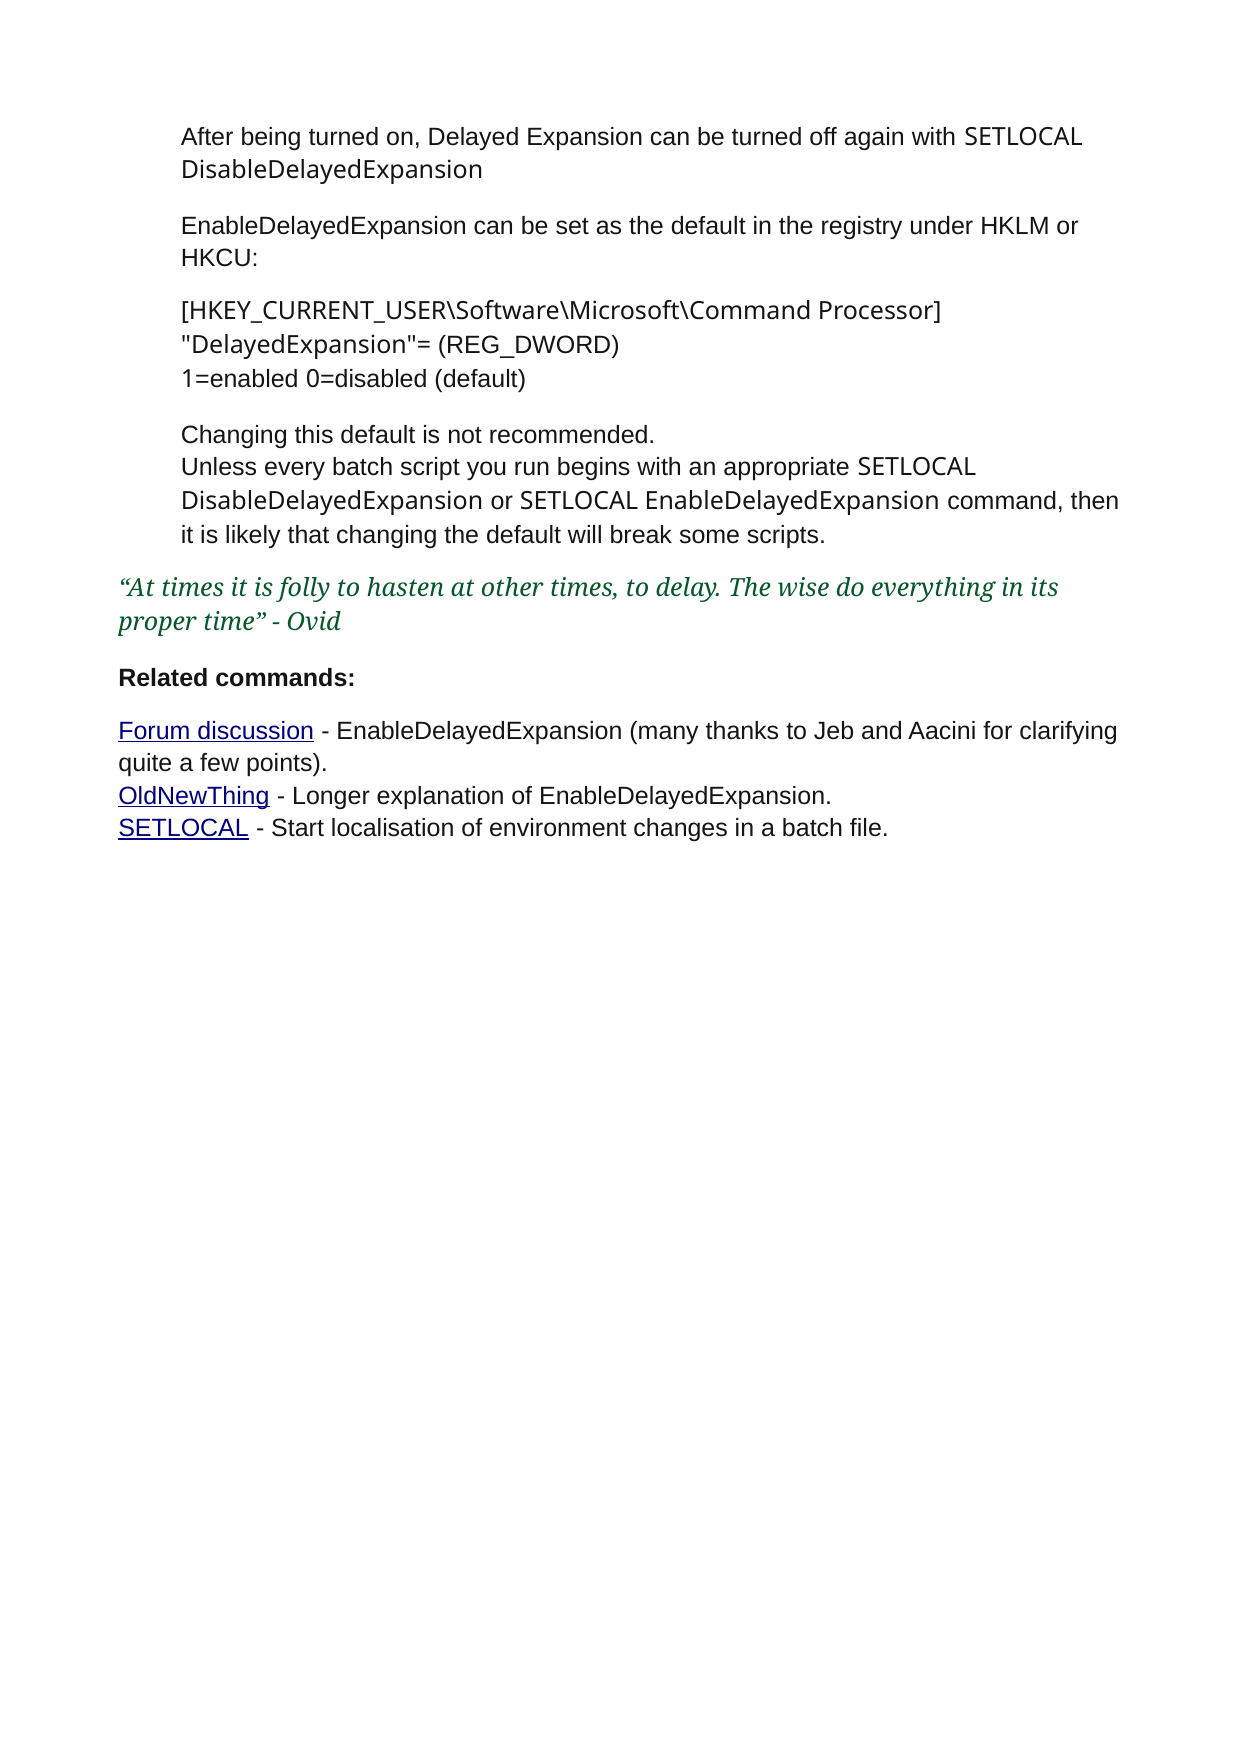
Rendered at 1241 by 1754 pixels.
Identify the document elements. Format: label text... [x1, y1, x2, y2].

text After being turned on, Delayed Expansion can be turned off again with SETLOCAL DisableDelayedExpansion [181, 118, 1122, 186]
text EnableDelayedExpansion can be set as the default in the registry under HKLM or HKCU: [181, 207, 1122, 272]
text Forum discussion - EnableDelayedExpansion (many thanks to Jeb and Aacini for clarifying quite a few points). OldNewThing - Longer explanation of EnableDelayedExpansion. SETLOCAL - Start localisation of environment changes in a batch file. [118, 712, 1122, 842]
text “At times it is folly to hasten at other times, to delay. The wise do everything in its proper time” - Ovid [118, 570, 1122, 638]
text [HKEY_CURRENT_USER\Software\Microsoft\Command Processor] "DelayedExpansion"= (REG_DWORD) 1=enabled 0=disabled (default) [181, 293, 1122, 395]
text Related commands: [118, 659, 1122, 691]
text Changing this default is not recommended. Unless every batch script you run begins with an appropriate SETLOCAL DisableDelayedExpansion or SETLOCAL EnableDelayedExpansion command, then it is likely that changing the default will break some scripts. [181, 416, 1122, 549]
